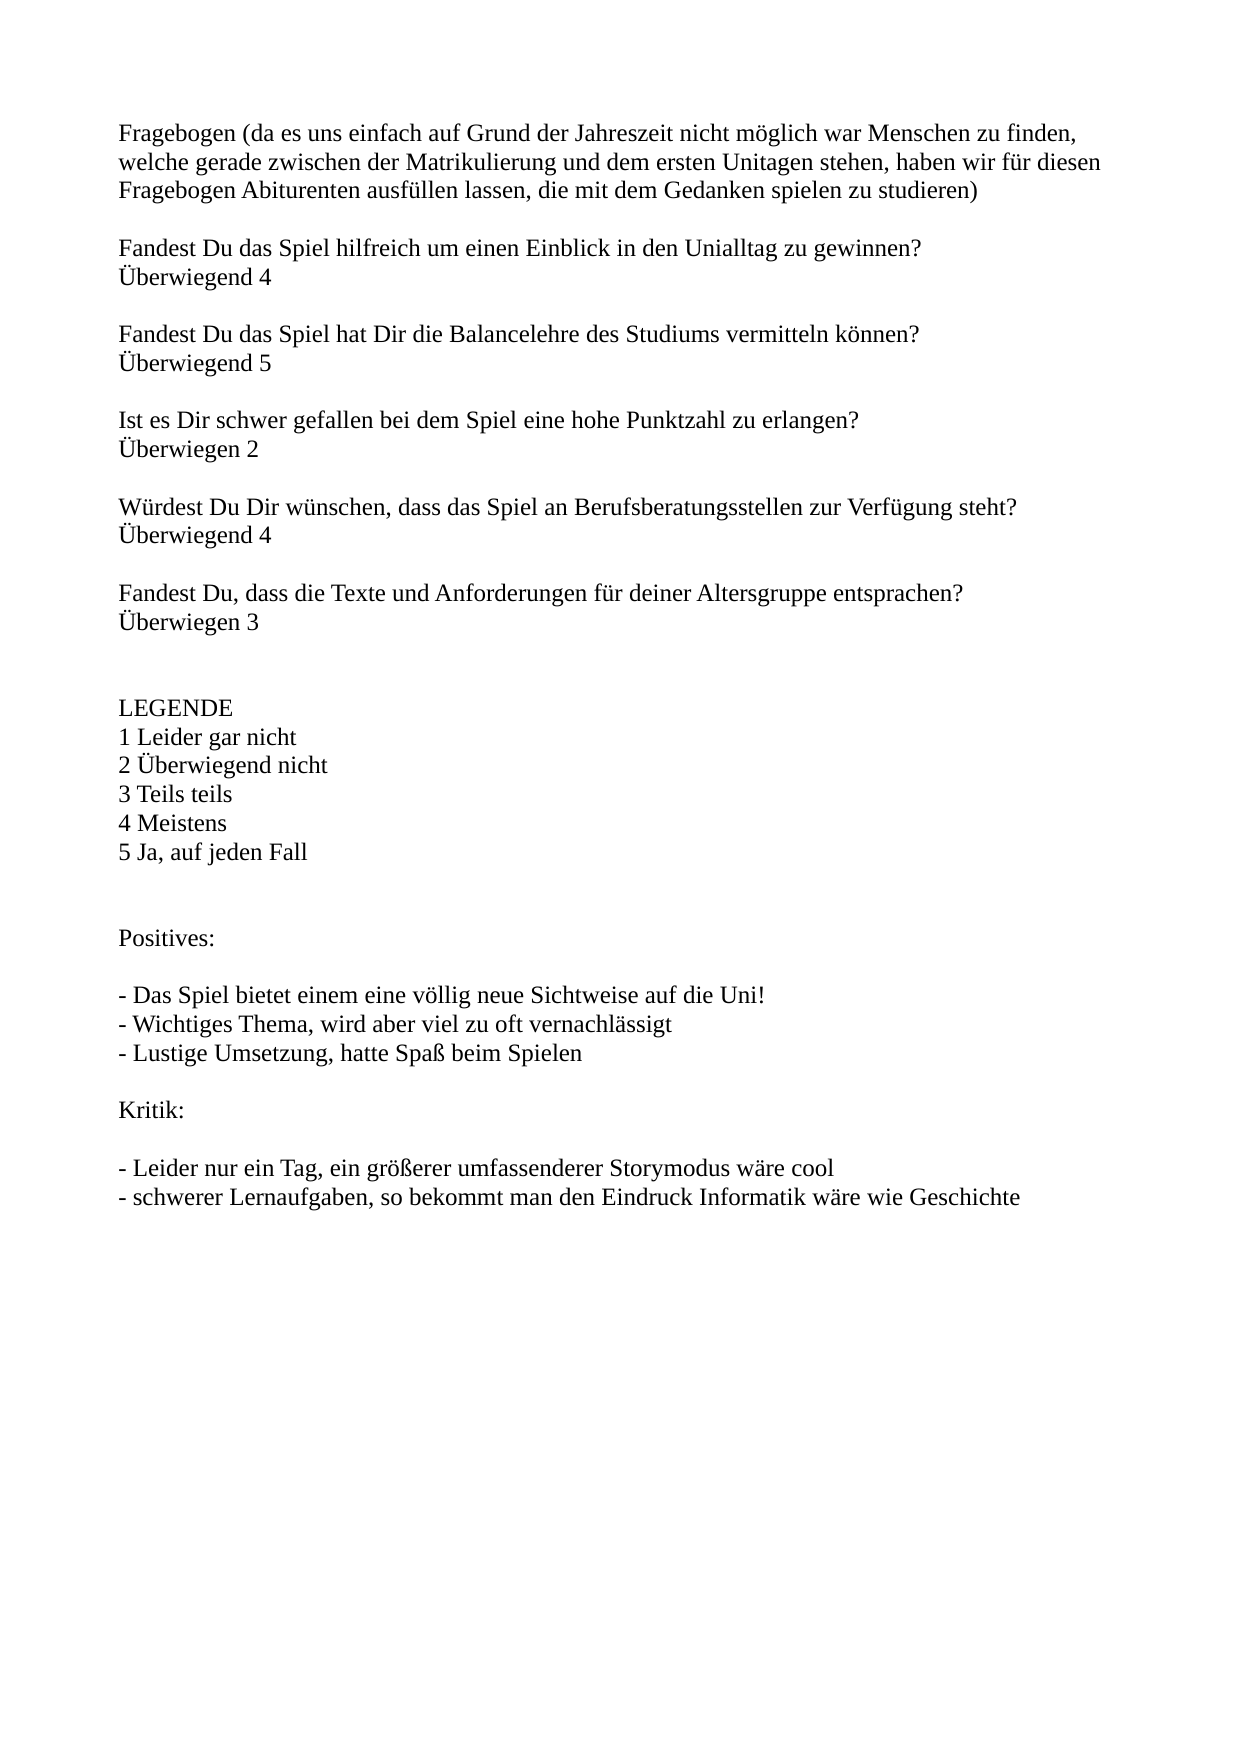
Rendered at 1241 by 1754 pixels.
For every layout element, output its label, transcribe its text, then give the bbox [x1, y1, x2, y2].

text Kritik: [118, 1096, 1122, 1124]
text 2 Überwiegend nicht [118, 751, 1122, 779]
text Ist es Dir schwer gefallen bei dem Spiel eine hohe Punktzahl zu erlangen? Überwiegen 2 [118, 406, 1122, 463]
text Fandest Du, dass die Texte und Anforderungen für deiner Altersgruppe entsprachen? Überwiegen 3 [118, 578, 1122, 636]
text - Leider nur ein Tag, ein größerer umfassenderer Storymodus wäre cool - schwerer Lernaufgaben, so bekommt man den Eindruck Informatik wäre wie Geschichte [118, 1153, 1122, 1211]
text Überwiegend 5 [118, 348, 1122, 377]
text Würdest Du Dir wünschen, dass das Spiel an Berufsberatungsstellen zur Verfügung steht? Überwiegend 4 [118, 492, 1122, 549]
text 4 Meistens [118, 808, 1122, 837]
text LEGENDE [118, 693, 1122, 722]
text 1 Leider gar nicht [118, 722, 1122, 751]
text - Lustige Umsetzung, hatte Spaß beim Spielen [118, 1038, 1122, 1067]
text Fandest Du das Spiel hilfreich um einen Einblick in den Unialltag zu gewinnen? Überwiegend 4 Fandest Du das Spiel hat Dir die Balancelehre des Studiums vermitteln können? [118, 233, 1122, 348]
text Positives: - Das Spiel bietet einem eine völlig neue Sichtweise auf die Uni! - Wichtiges Thema, wird aber viel zu oft vernachlässigt [118, 923, 1122, 1038]
text 5 Ja, auf jeden Fall [118, 837, 1122, 866]
text Fragebogen (da es uns einfach auf Grund der Jahreszeit nicht möglich war Menschen zu finden, welche gerade zwischen der Matrikulierung und dem ersten Unitagen stehen, haben wir für diesen Fragebogen Abiturenten ausfüllen lassen, die mit dem Gedanken spielen zu studieren) [118, 118, 1122, 204]
text 3 Teils teils [118, 779, 1122, 808]
